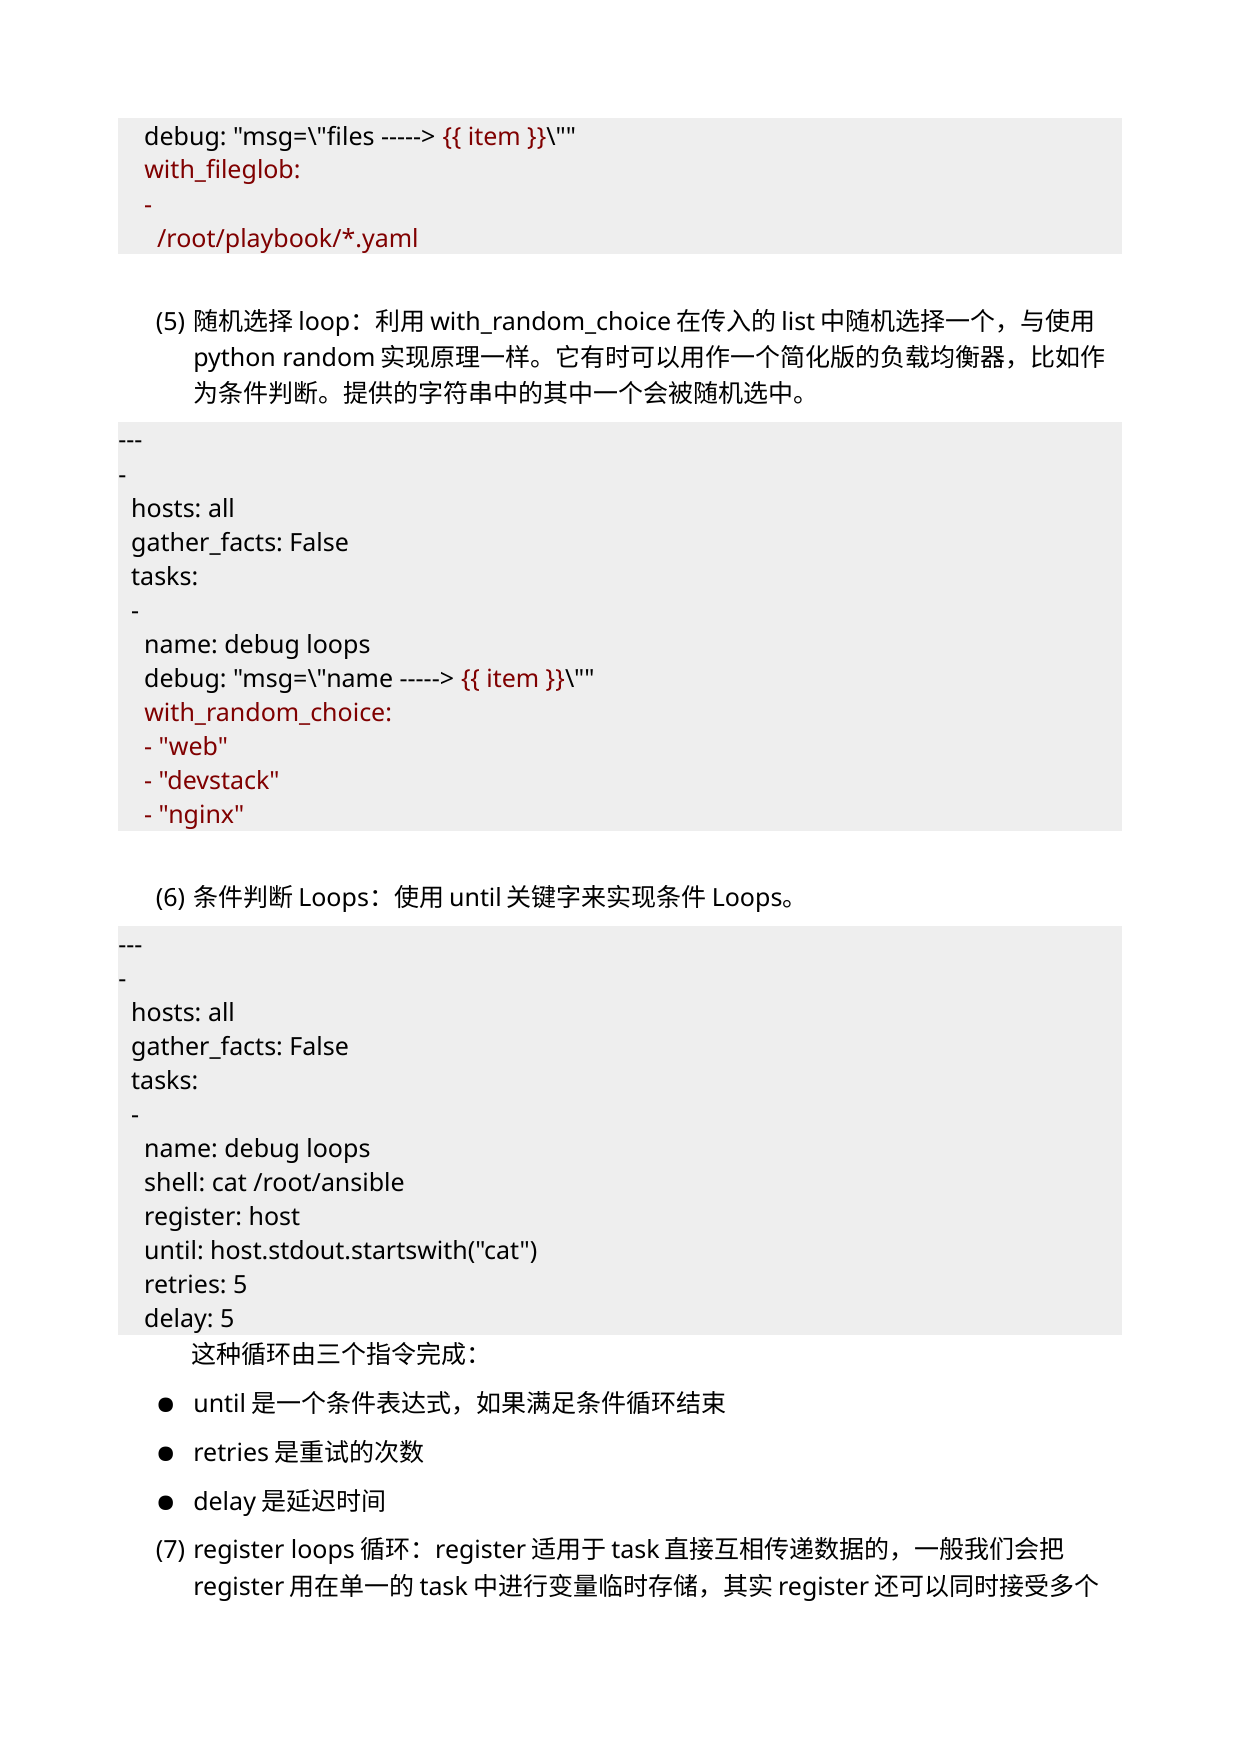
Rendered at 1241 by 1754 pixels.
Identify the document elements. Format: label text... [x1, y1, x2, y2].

list until是一个条件表达式，如果满足条件循环结束 [156, 1384, 1122, 1420]
list delay是延迟时间 [156, 1481, 1122, 1517]
list 条件判断Loops：使用until关键字来实现条件Loops。 [156, 877, 1122, 914]
table_header --- - hosts: all gather_facts: False tasks: - name: debug loops shell: cat /root/ansible register: host until: host.stdout.startswith("cat") retries: 5 delay: 5 [118, 926, 1122, 1335]
table_header debug: "msg=\"files -----> {{ item }}\"" with_fileglob: - /root/playbook/*.yaml [118, 118, 1122, 254]
list 随机选择loop：利用with_random_choice在传入的list中随机选择一个，与使用python random实现原理一样。它有时可以用作一个简化版的负载均衡器，比如作为条件判断。提供的字符串中的其中一个会被随机选中。 [156, 301, 1122, 410]
list register loops循环：register适用于task直接互相传递数据的，一般我们会把register用在单一的task中进行变量临时存储，其实register还可以同时接受多个 [156, 1530, 1122, 1602]
list retries是重试的次数 [156, 1432, 1122, 1469]
text 这种循环由三个指令完成： [118, 1335, 1122, 1371]
table_header --- - hosts: all gather_facts: False tasks: - name: debug loops debug: "msg=\"name -----> {{ item }}\"" with_random_choice: - "web" - "devstack" - "nginx" [118, 422, 1122, 831]
